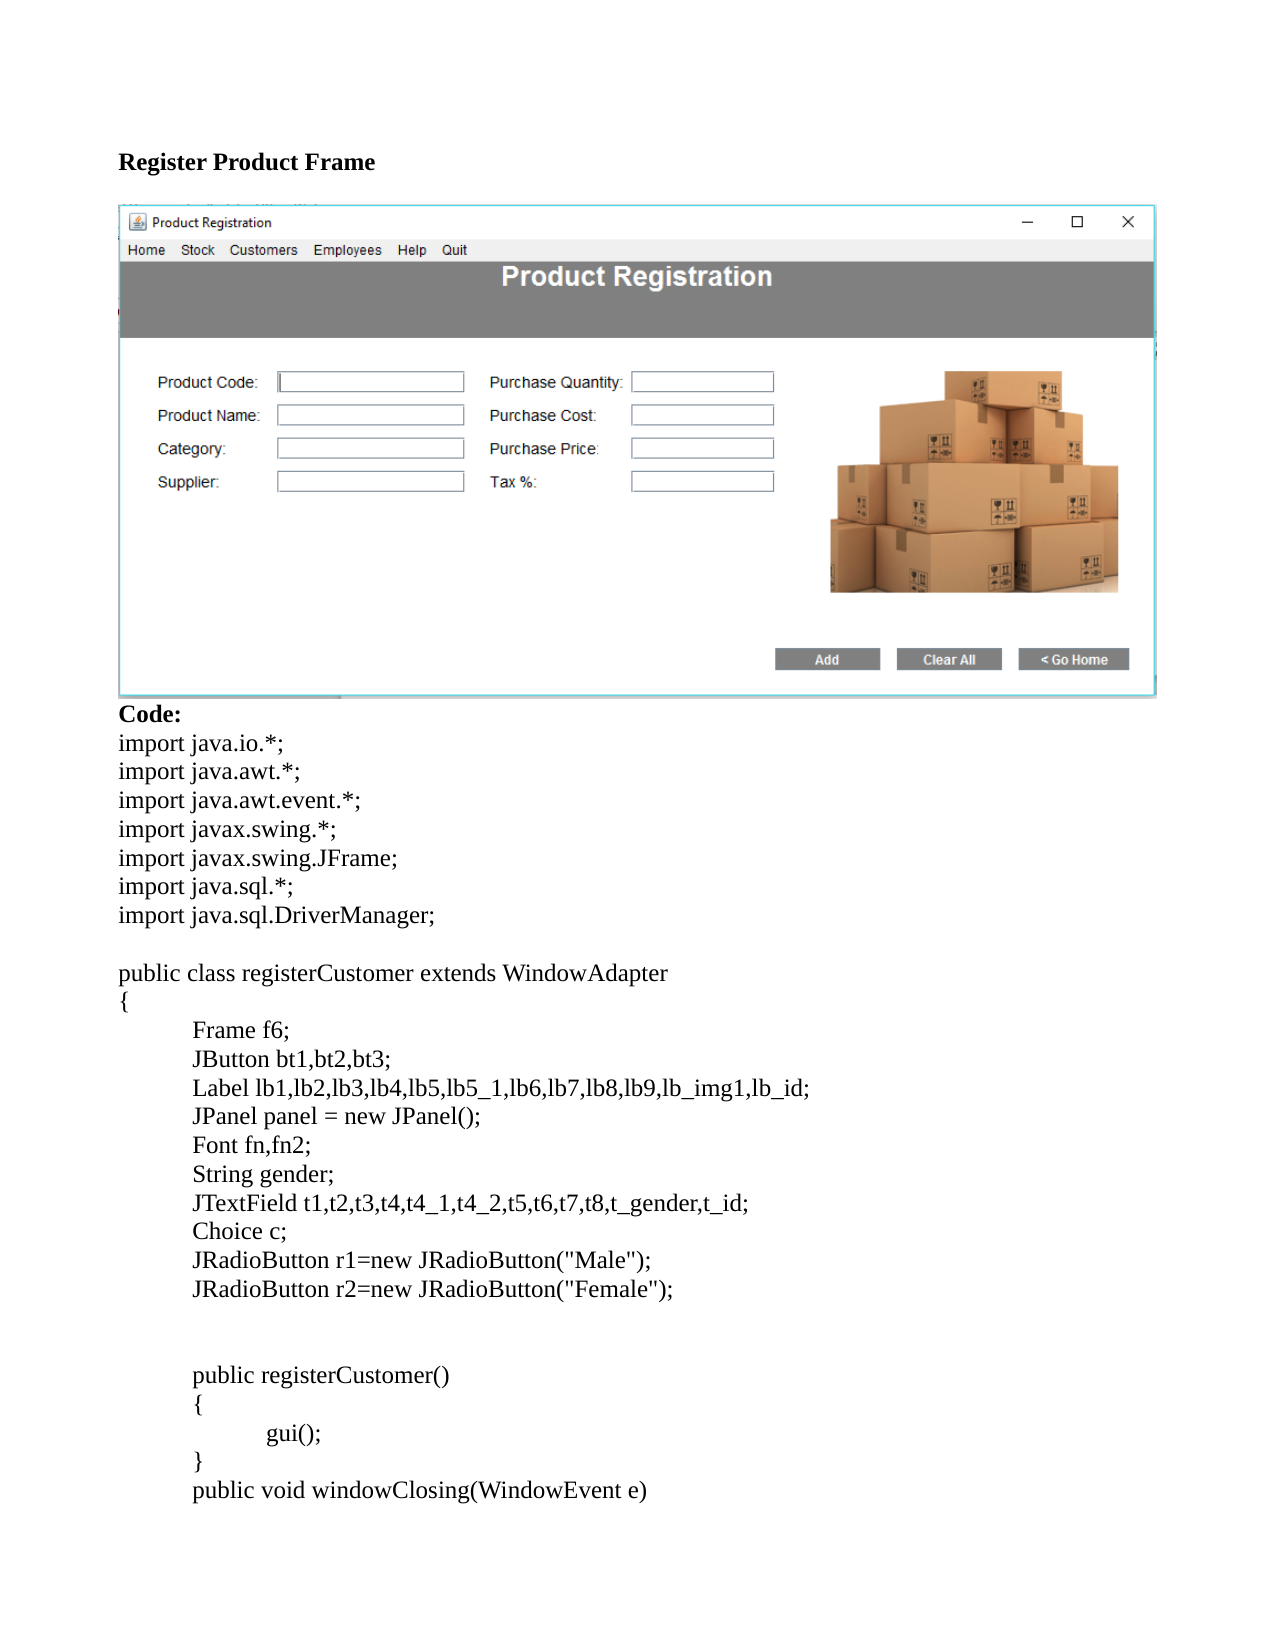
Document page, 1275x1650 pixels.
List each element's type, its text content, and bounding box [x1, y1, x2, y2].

text import java.io.*; [118, 728, 1157, 756]
picture [118, 204, 1157, 699]
text Frame f6; [118, 1015, 1157, 1044]
text Code: [118, 699, 1157, 728]
text Choice c; [118, 1216, 1157, 1245]
text import java.awt.event.*; [118, 785, 1157, 814]
text public class registerCustomer extends WindowAdapter [118, 958, 1157, 986]
text import javax.swing.*; [118, 814, 1157, 843]
text { [118, 986, 1157, 1015]
text String gender; [118, 1159, 1157, 1188]
text import javax.swing.JFrame; [118, 843, 1157, 871]
text public registerCustomer() [118, 1360, 1157, 1389]
text Font fn,fn2; [118, 1130, 1157, 1159]
text import java.sql.*; [118, 871, 1157, 900]
text JPanel panel = new JPanel(); [118, 1101, 1157, 1130]
text JButton bt1,bt2,bt3; [118, 1044, 1157, 1073]
text import java.sql.DriverManager; [118, 900, 1157, 929]
text JRadioButton r1=new JRadioButton("Male"); [118, 1245, 1157, 1274]
text public void windowClosing(WindowEvent e) [118, 1475, 1157, 1504]
text JTextField t1,t2,t3,t4,t4_1,t4_2,t5,t6,t7,t8,t_gender,t_id; [118, 1188, 1157, 1216]
text { [118, 1389, 1157, 1418]
text JRadioButton r2=new JRadioButton("Female"); [118, 1274, 1157, 1303]
text Label lb1,lb2,lb3,lb4,lb5,lb5_1,lb6,lb7,lb8,lb9,lb_img1,lb_id; [118, 1073, 1157, 1101]
text import java.awt.*; [118, 756, 1157, 785]
text } [118, 1446, 1157, 1475]
text gui(); [118, 1418, 1157, 1446]
text Register Product Frame [118, 147, 1157, 176]
